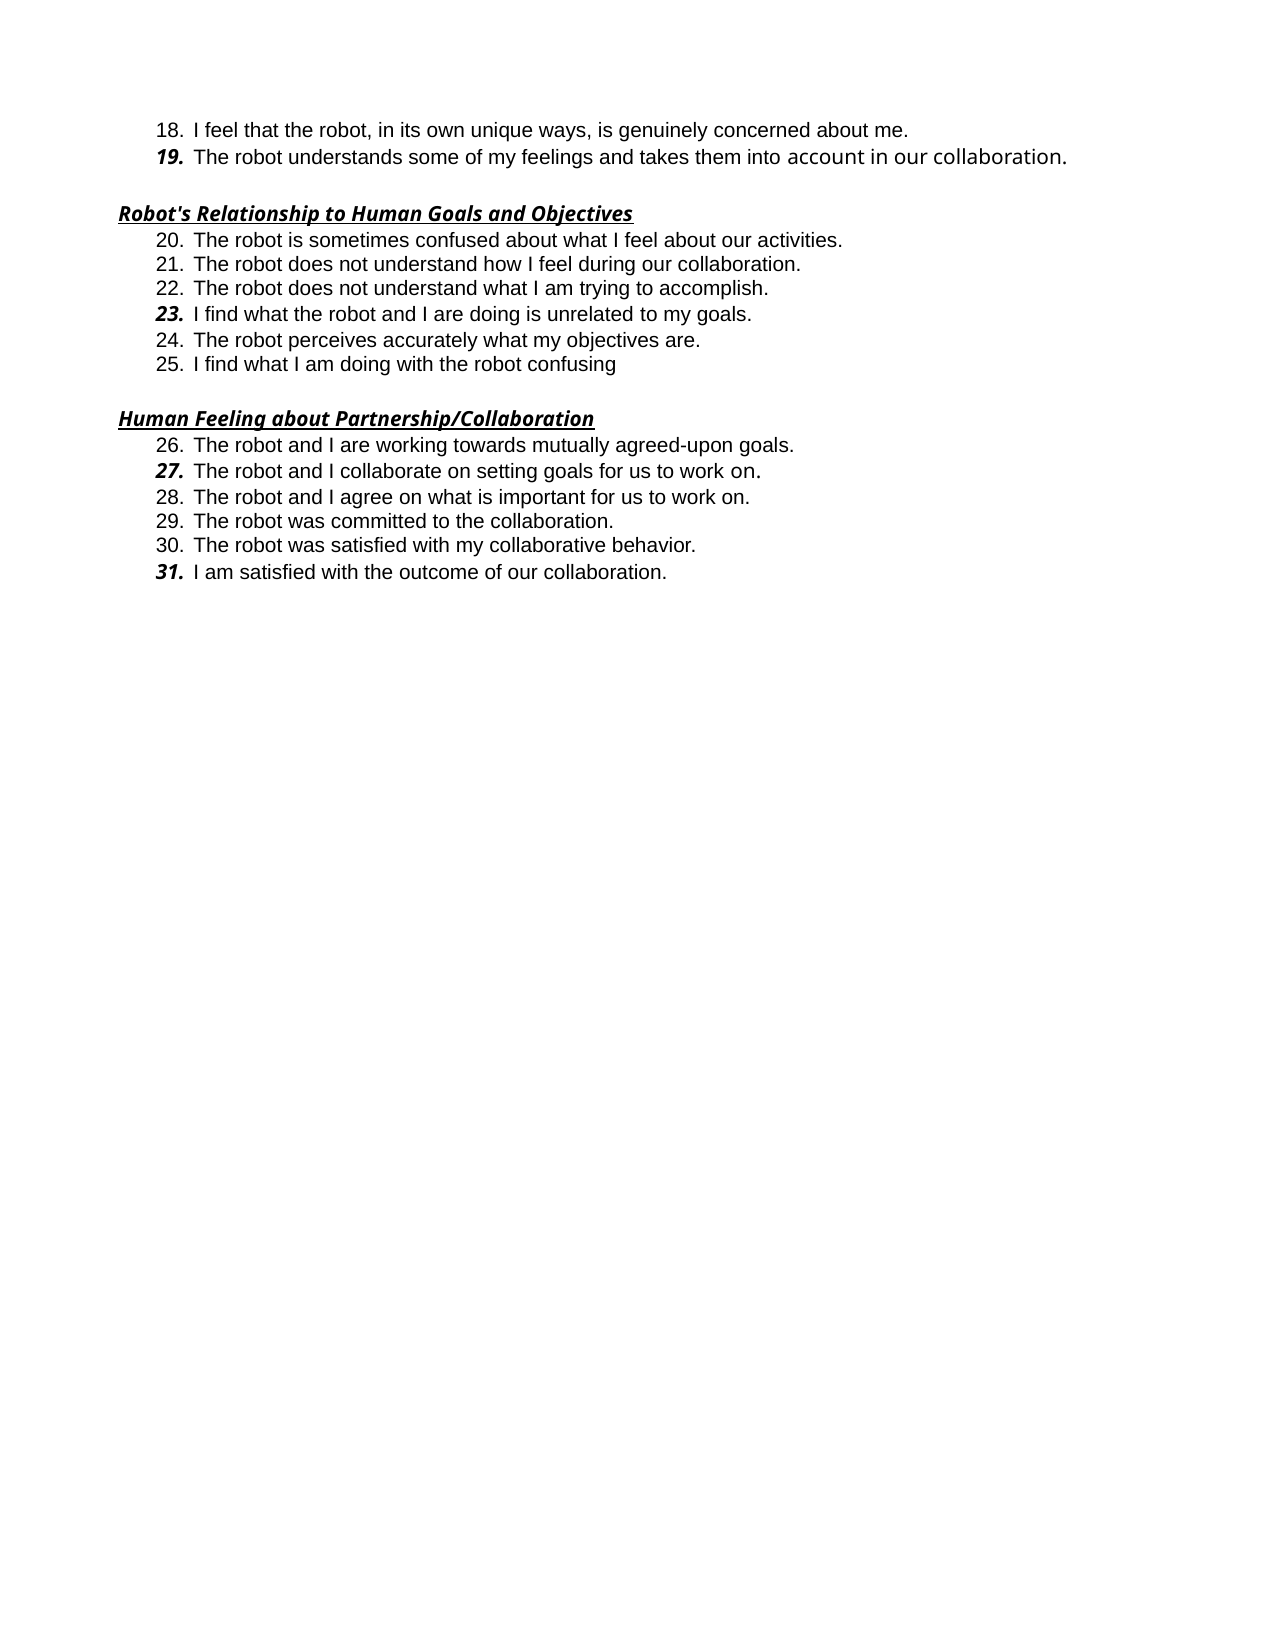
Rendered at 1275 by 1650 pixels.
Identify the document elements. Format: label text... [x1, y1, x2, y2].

list The robot understands some of my feelings and takes them into account in our collaboration. [156, 142, 1157, 171]
list The robot and I are working towards mutually agreed-upon goals. [156, 432, 1157, 456]
list I find what the robot and I are doing is unrelated to my goals. [156, 299, 1157, 328]
list The robot does not understand how I feel during our collaboration. [156, 251, 1157, 275]
list The robot and I agree on what is important for us to work on. [156, 485, 1157, 509]
list The robot was satisfied with my collaborative behavior. [156, 533, 1157, 557]
list The robot perceives accurately what my objectives are. [156, 328, 1157, 352]
list The robot does not understand what I am trying to accomplish. [156, 275, 1157, 299]
list I feel that the robot, in its own unique ways, is genuinely concerned about me. [156, 118, 1157, 142]
list The robot is sometimes confused about what I feel about our activities. [156, 227, 1157, 251]
list I find what I am doing with the robot confusing [156, 352, 1157, 376]
list The robot was committed to the collaboration. [156, 509, 1157, 533]
text Human Feeling about Partnership/Collaboration [118, 404, 1157, 432]
text Robot's Relationship to Human Goals and Objectives [118, 199, 1157, 227]
list The robot and I collaborate on setting goals for us to work on. [156, 456, 1157, 485]
list I am satisfied with the outcome of our collaboration. [156, 557, 1157, 585]
